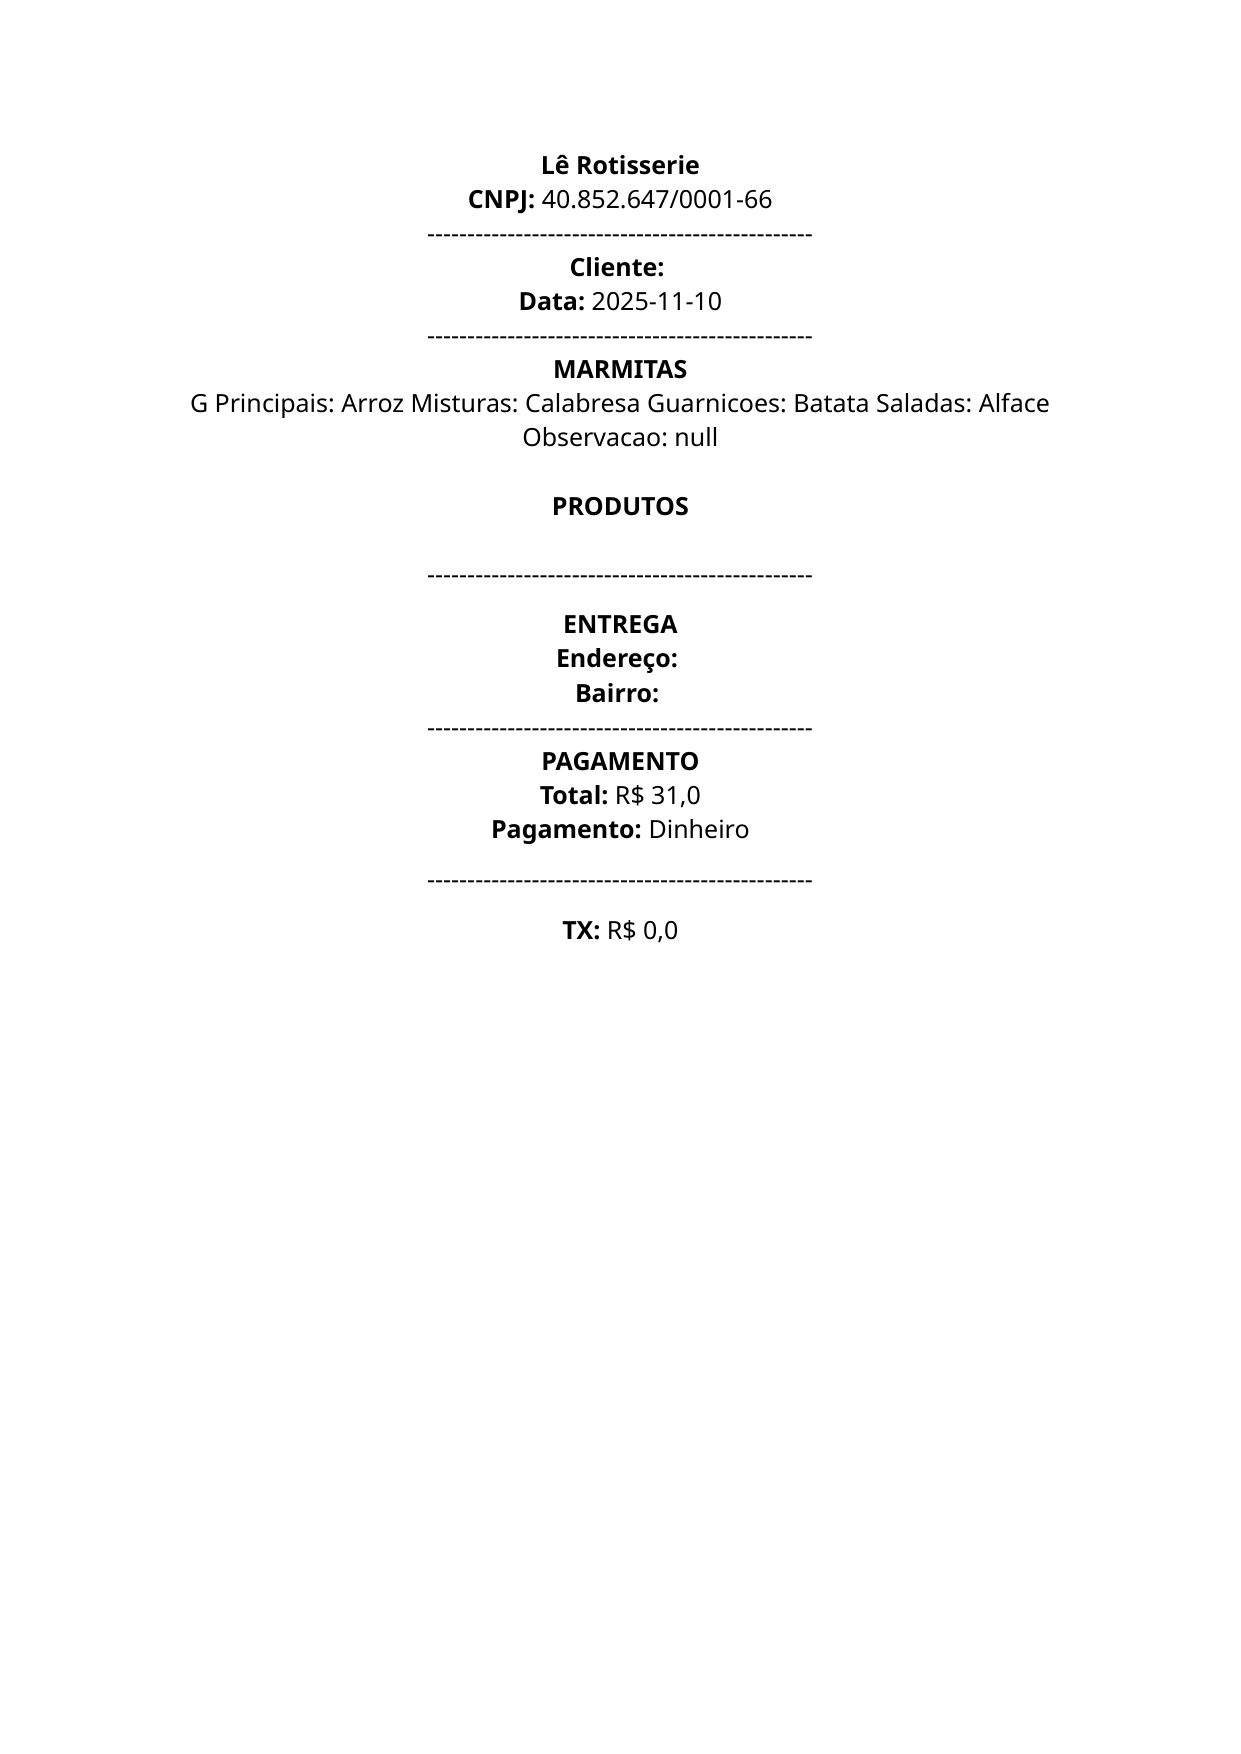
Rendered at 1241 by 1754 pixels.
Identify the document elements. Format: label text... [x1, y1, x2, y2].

text ------------------------------------------------ [177, 862, 1063, 896]
text TX: R$ 0,0 [177, 913, 1063, 947]
text ENTREGA Endereço: Bairro: ------------------------------------------------ PAGAMENTO Total: R$ 31,0 Pagamento: Dinheiro [177, 607, 1063, 846]
text Lê Rotisserie CNPJ: 40.852.647/0001-66 ------------------------------------------------ Cliente: Data: 2025-11-10 ------------------------------------------------ MARMITAS G Principais: Arroz Misturas: Calabresa Guarnicoes: Batata Saladas: Alface Observacao: null PRODUTOS ------------------------------------------------ [177, 148, 1063, 590]
